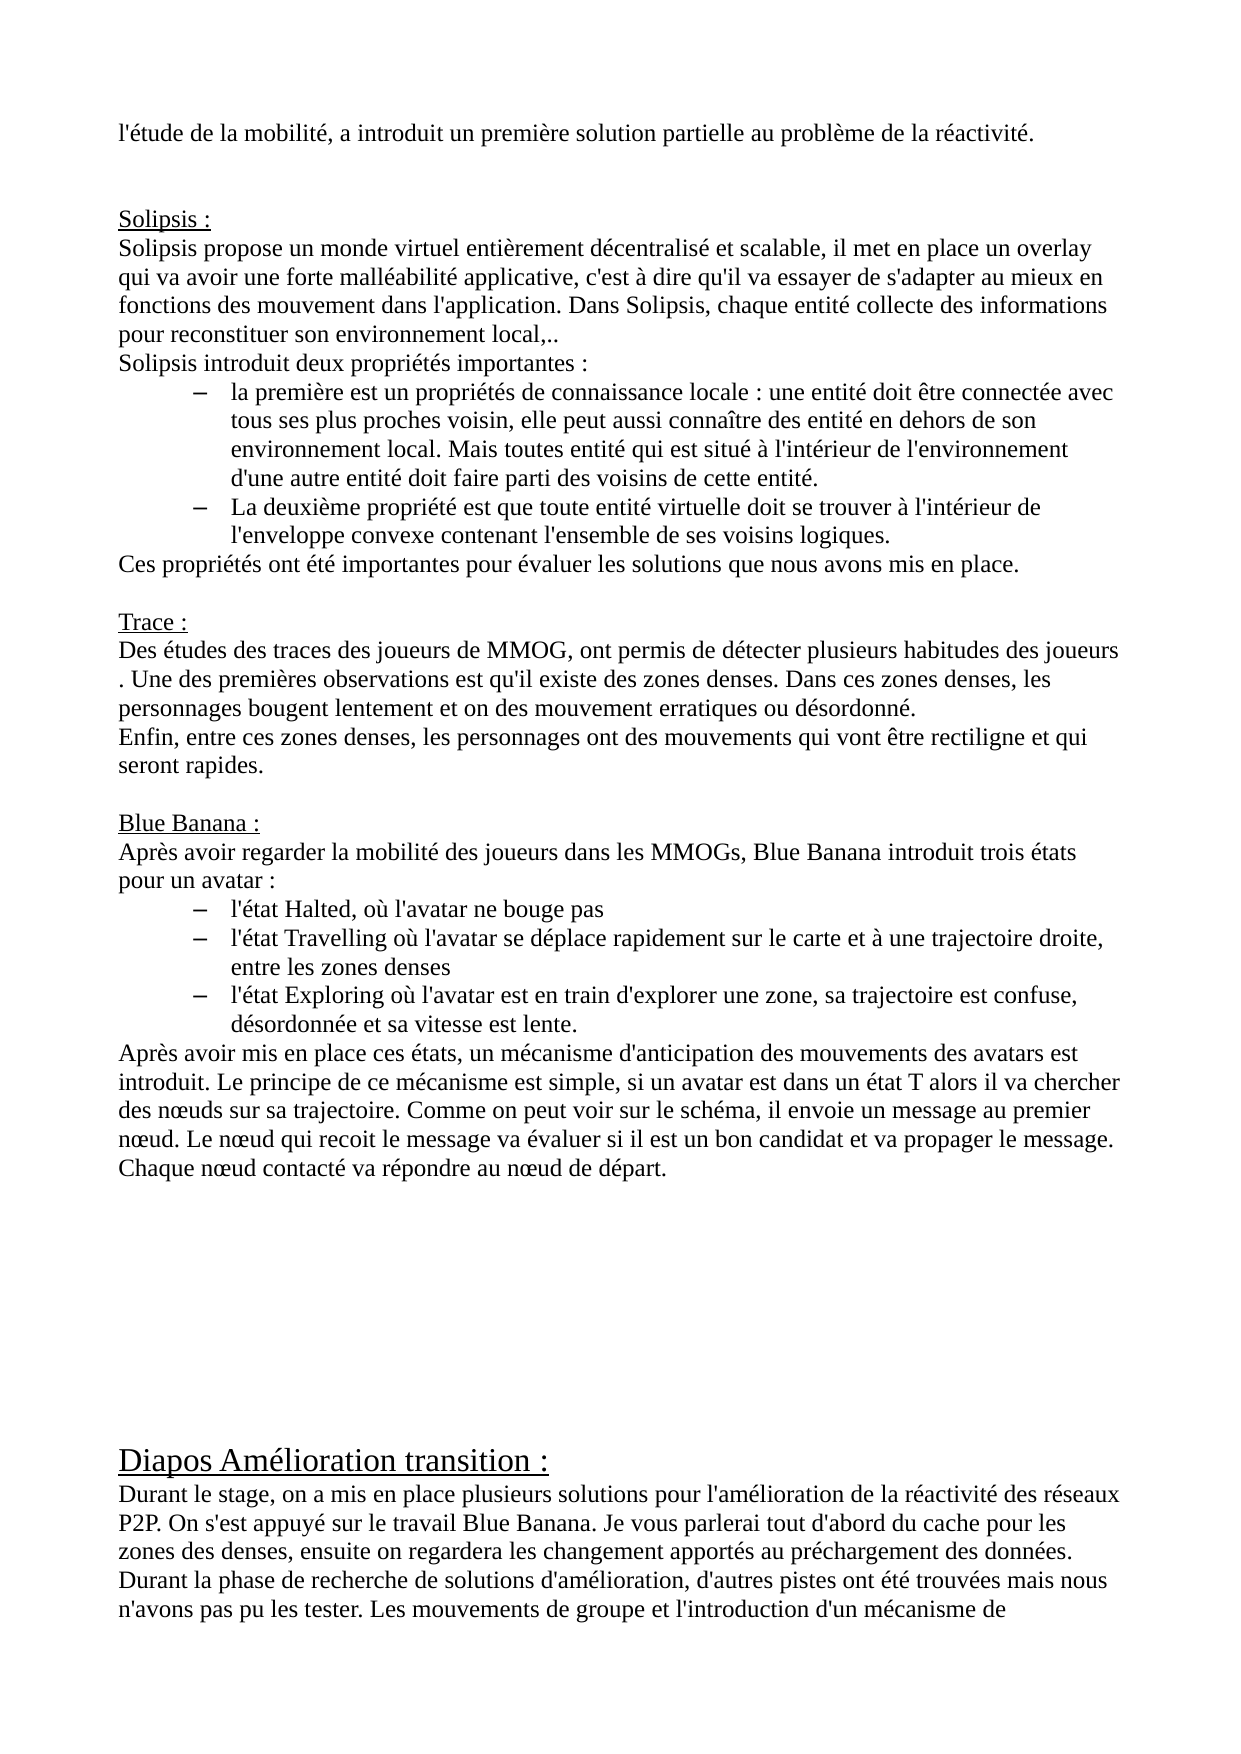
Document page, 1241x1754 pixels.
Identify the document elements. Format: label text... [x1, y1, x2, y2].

text Solipsis propose un monde virtuel entièrement décentralisé et scalable, il met en place un overlay qui va avoir une forte malléabilité applicative, c'est à dire qu'il va essayer de s'adapter au mieux en fonctions des mouvement dans l'application. Dans Solipsis, chaque entité collecte des informations pour reconstituer son environnement local,.. [118, 233, 1122, 348]
text Après avoir mis en place ces états, un mécanisme d'anticipation des mouvements des avatars est introduit. Le principe de ce mécanisme est simple, si un avatar est dans un état T alors il va chercher des nœuds sur sa trajectoire. Comme on peut voir sur le schéma, il envoie un message au premier nœud. Le nœud qui recoit le message va évaluer si il est un bon candidat et va propager le message. Chaque nœud contacté va répondre au nœud de départ. [118, 1038, 1122, 1182]
text Enfin, entre ces zones denses, les personnages ont des mouvements qui vont être rectiligne et qui seront rapides. [118, 722, 1122, 779]
text l'étude de la mobilité, a introduit un première solution partielle au problème de la réactivité. [118, 118, 1122, 147]
text Durant le stage, on a mis en place plusieurs solutions pour l'amélioration de la réactivité des réseaux P2P. On s'est appuyé sur le travail Blue Banana. Je vous parlerai tout d'abord du cache pour les zones des denses, ensuite on regardera les changement apportés au préchargement des données. [118, 1479, 1122, 1565]
text Blue Banana : [118, 808, 1122, 837]
text Après avoir regarder la mobilité des joueurs dans les MMOGs, Blue Banana introduit trois états pour un avatar : [118, 837, 1122, 894]
text Solipsis introduit deux propriétés importantes : [118, 348, 1122, 377]
text Solipsis : [118, 204, 1122, 233]
list l'état Travelling où l'avatar se déplace rapidement sur le carte et à une trajectoire droite, entre les zones denses [193, 923, 1122, 981]
text Des études des traces des joueurs de MMOG, ont permis de détecter plusieurs habitudes des joueurs . Une des premières observations est qu'il existe des zones denses. Dans ces zones denses, les personnages bougent lentement et on des mouvement erratiques ou désordonné. [118, 636, 1122, 722]
text Durant la phase de recherche de solutions d'amélioration, d'autres pistes ont été trouvées mais nous n'avons pas pu les tester. Les mouvements de groupe et l'introduction d'un mécanisme de [118, 1565, 1122, 1623]
text Trace : [118, 607, 1122, 636]
list l'état Exploring où l'avatar est en train d'explorer une zone, sa trajectoire est confuse, désordonnée et sa vitesse est lente. [193, 981, 1122, 1038]
list La deuxième propriété est que toute entité virtuelle doit se trouver à l'intérieur de l'enveloppe convexe contenant l'ensemble de ses voisins logiques. [193, 492, 1122, 549]
list la première est un propriétés de connaissance locale : une entité doit être connectée avec tous ses plus proches voisin, elle peut aussi connaître des entité en dehors de son environnement local. Mais toutes entité qui est situé à l'intérieur de l'environnement d'une autre entité doit faire parti des voisins de cette entité. [193, 377, 1122, 492]
list l'état Halted, où l'avatar ne bouge pas [193, 894, 1122, 923]
text Diapos Amélioration transition : [118, 1441, 1122, 1479]
text Ces propriétés ont été importantes pour évaluer les solutions que nous avons mis en place. [118, 549, 1122, 578]
